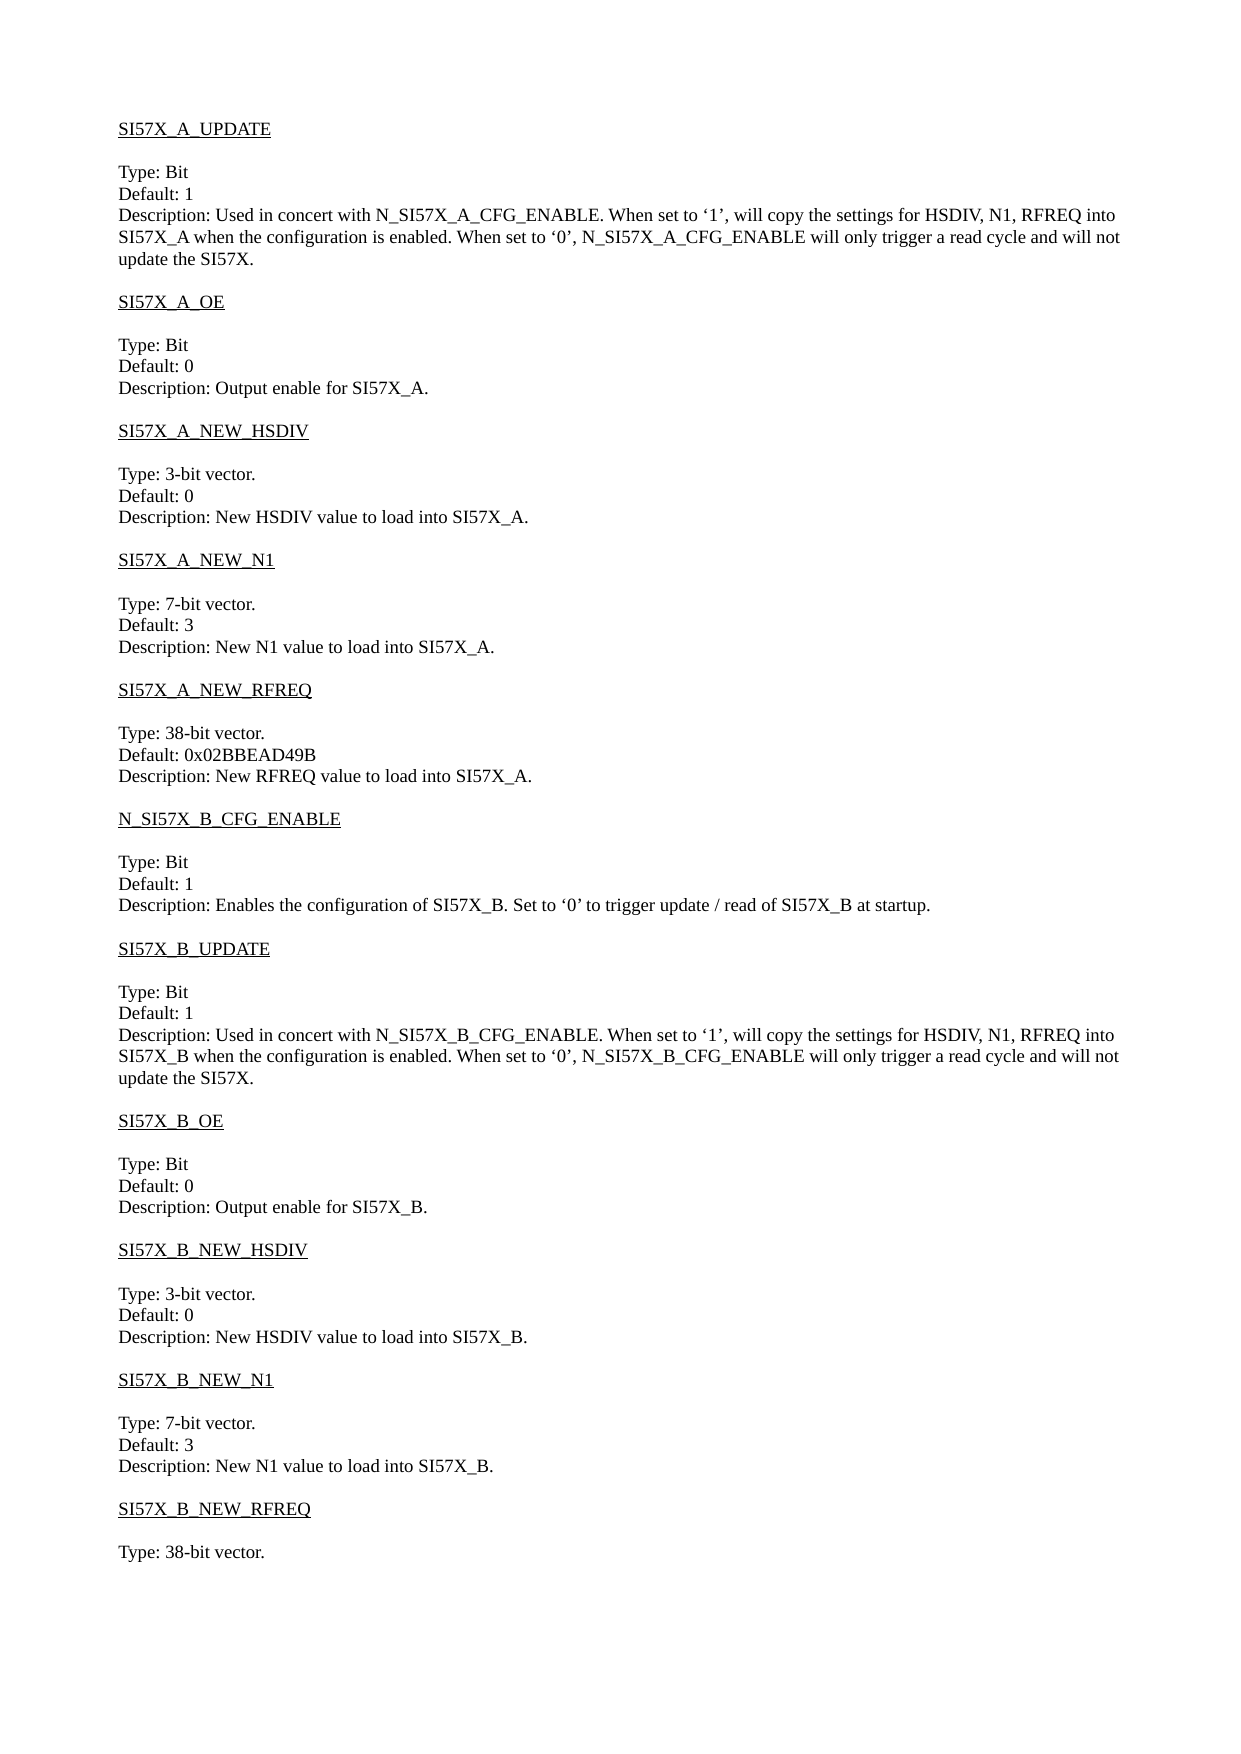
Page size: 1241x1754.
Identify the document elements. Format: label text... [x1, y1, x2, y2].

text Description: New RFREQ value to load into SI57X_A. [118, 765, 1122, 787]
text Description: New N1 value to load into SI57X_B. [118, 1455, 1122, 1477]
text N_SI57X_B_CFG_ENABLE [118, 808, 1122, 830]
text Description: New HSDIV value to load into SI57X_B. [118, 1326, 1122, 1347]
text Type: 7-bit vector. [118, 1412, 1122, 1433]
text Default: 1 [118, 1002, 1122, 1024]
text SI57X_A_UPDATE [118, 118, 1122, 140]
text SI57X_B_NEW_HSDIV [118, 1239, 1122, 1261]
text Default: 1 [118, 873, 1122, 894]
text Description: New HSDIV value to load into SI57X_A. [118, 506, 1122, 528]
text Default: 3 [118, 1433, 1122, 1455]
text Type: 7-bit vector. [118, 592, 1122, 614]
text Type: Bit [118, 161, 1122, 183]
text Description: Used in concert with N_SI57X_B_CFG_ENABLE. When set to ‘1’, will copy the settings for HSDIV, N1, RFREQ into SI57X_B when the configuration is enabled. When set to ‘0’, N_SI57X_B_CFG_ENABLE will only trigger a read cycle and will not update the SI57X. [118, 1024, 1122, 1088]
text Type: Bit [118, 334, 1122, 355]
text Default: 0 [118, 1175, 1122, 1196]
text Default: 3 [118, 614, 1122, 636]
text Description: Used in concert with N_SI57X_A_CFG_ENABLE. When set to ‘1’, will copy the settings for HSDIV, N1, RFREQ into SI57X_A when the configuration is enabled. When set to ‘0’, N_SI57X_A_CFG_ENABLE will only trigger a read cycle and will not update the SI57X. [118, 204, 1122, 269]
text Type: 38-bit vector. [118, 1541, 1122, 1563]
text SI57X_B_OE [118, 1110, 1122, 1132]
text SI57X_A_NEW_RFREQ [118, 679, 1122, 700]
text Type: 38-bit vector. [118, 722, 1122, 743]
text SI57X_B_NEW_N1 [118, 1369, 1122, 1390]
text Description: Output enable for SI57X_B. [118, 1196, 1122, 1218]
text Type: 3-bit vector. [118, 463, 1122, 485]
text Description: Enables the configuration of SI57X_B. Set to ‘0’ to trigger update / read of SI57X_B at startup. [118, 894, 1122, 916]
text SI57X_B_UPDATE [118, 937, 1122, 959]
text SI57X_A_NEW_HSDIV [118, 420, 1122, 442]
text Default: 0 [118, 485, 1122, 506]
text Default: 0x02BBEAD49B [118, 743, 1122, 765]
text SI57X_A_OE [118, 291, 1122, 312]
text Type: Bit [118, 981, 1122, 1002]
text Type: Bit [118, 851, 1122, 873]
text Description: New N1 value to load into SI57X_A. [118, 636, 1122, 657]
text Type: Bit [118, 1153, 1122, 1175]
text SI57X_B_NEW_RFREQ [118, 1498, 1122, 1520]
text Description: Output enable for SI57X_A. [118, 377, 1122, 398]
text Default: 0 [118, 355, 1122, 377]
text Default: 0 [118, 1304, 1122, 1326]
text Type: 3-bit vector. [118, 1282, 1122, 1304]
text SI57X_A_NEW_N1 [118, 549, 1122, 571]
text Default: 1 [118, 183, 1122, 204]
